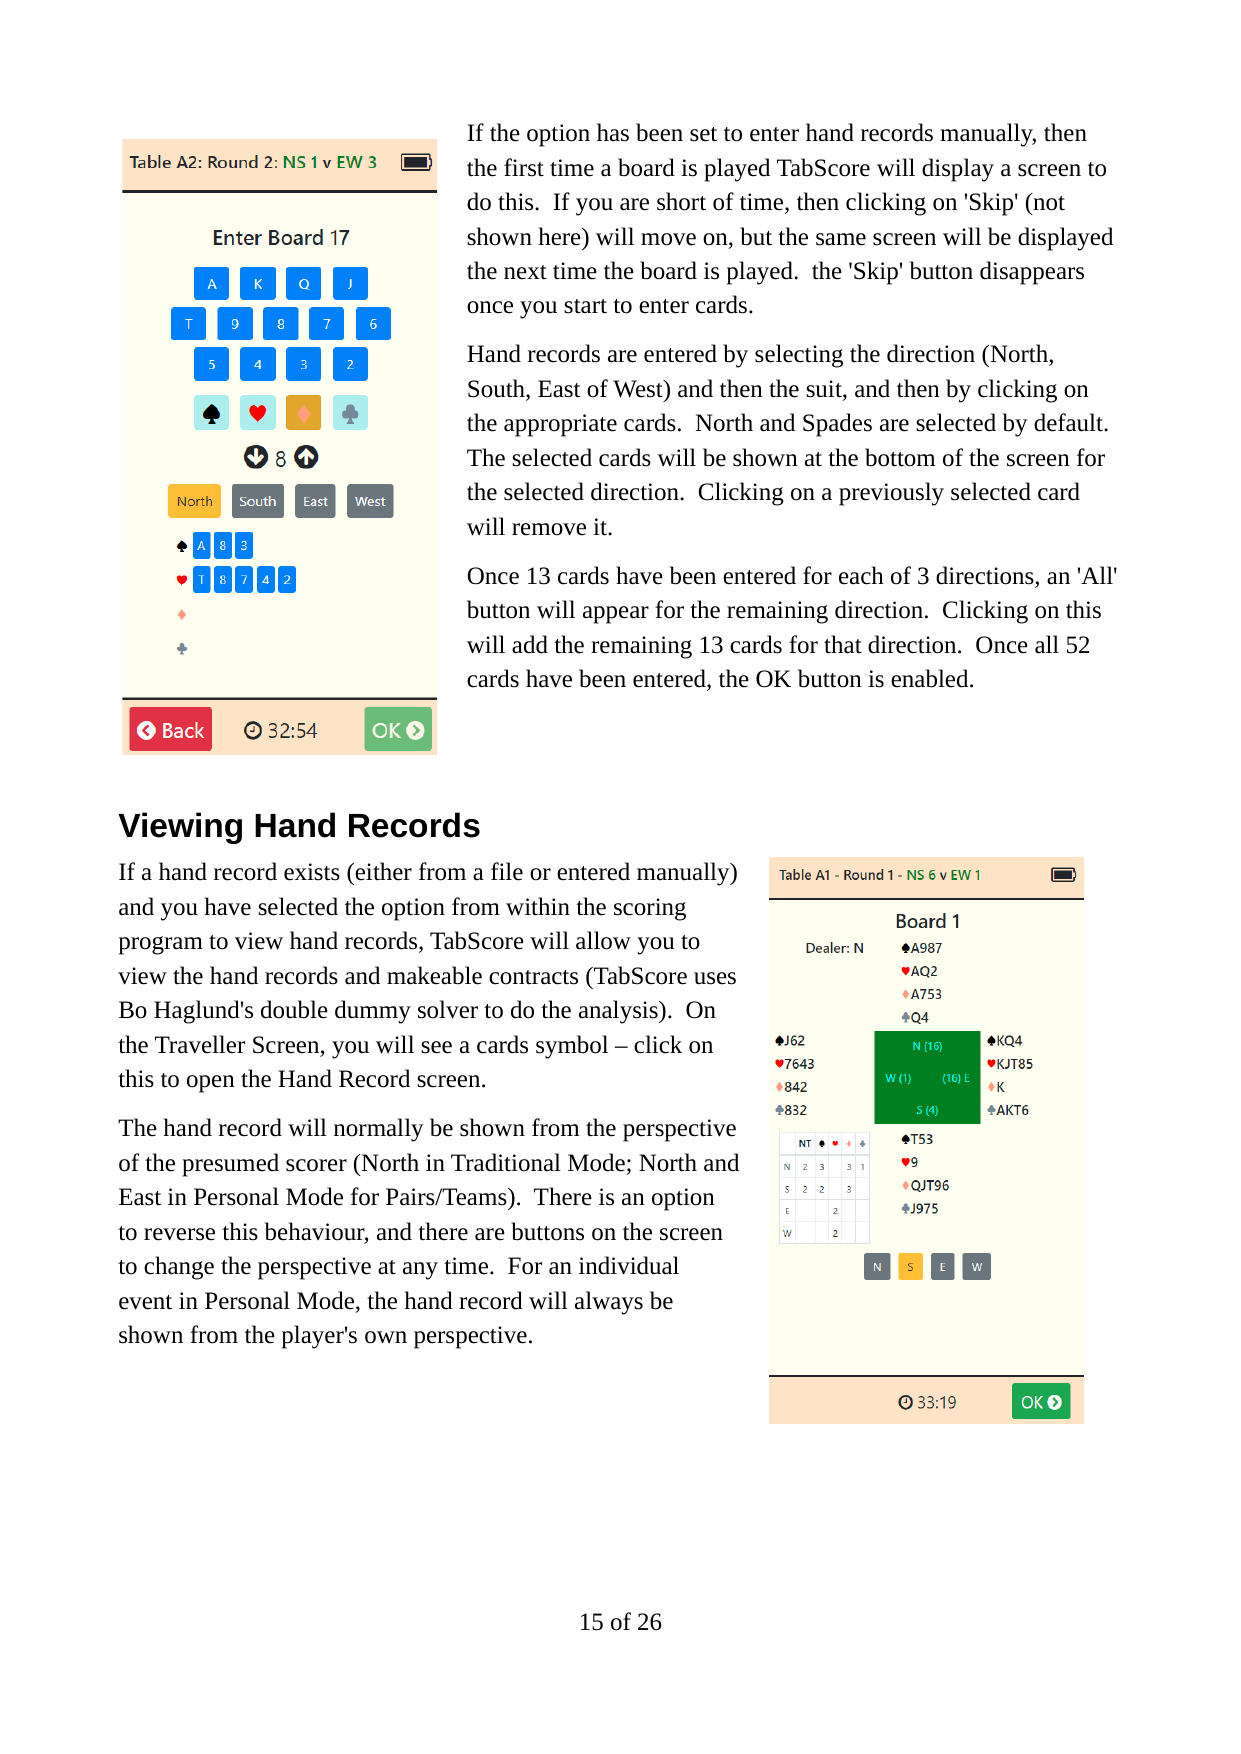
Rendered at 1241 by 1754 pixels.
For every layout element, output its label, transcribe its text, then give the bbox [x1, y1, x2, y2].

picture [122, 139, 438, 755]
text [1084, 1113, 1122, 1349]
text If the option has been set to enter hand records manually, then the first time a board is played TabScore will display a screen to do this. If you are short of time, then clicking on 'Skip' (not shown here) will move on, but the same screen will be displayed the next time the board is played. the 'Skip' button disappears once you start to enter cards. [118, 118, 1122, 319]
subtitle Viewing Hand Records [118, 806, 1122, 845]
text [1084, 857, 1122, 1093]
text The hand record will normally be shown from the perspective of the presumed scorer (North in Traditional Mode; North and East in Personal Mode for Pairs/Teams). There is an option to reverse this behaviour, and there are buttons on the screen to change the perspective at any time. For an individual event in Personal Mode, the hand record will always be shown from the player's own perspective. [118, 1113, 769, 1349]
text Once 13 cards have been entered for each of 3 directions, an 'All' button will appear for the remaining direction. Clicking on this will add the remaining 13 cards for that direction. Once all 52 cards have been entered, the OK button is enabled. [438, 561, 1122, 693]
picture [769, 857, 1084, 1424]
text If a hand record exists (either from a file or entered manually) and you have selected the option from within the scoring program to view hand records, TabScore will allow you to view the hand records and makeable contracts (TabScore uses Bo Haglund's double dummy solver to do the analysis). On the Traveller Screen, you will see a cards symbol – click on this to open the Hand Record screen. [118, 857, 769, 1093]
text Hand records are entered by selecting the direction (North, South, East of West) and then the suit, and then by clicking on the appropriate cards. North and Spades are selected by default. The selected cards will be shown at the bottom of the screen for the selected direction. Clicking on a previously selected card will remove it. [438, 339, 1122, 541]
